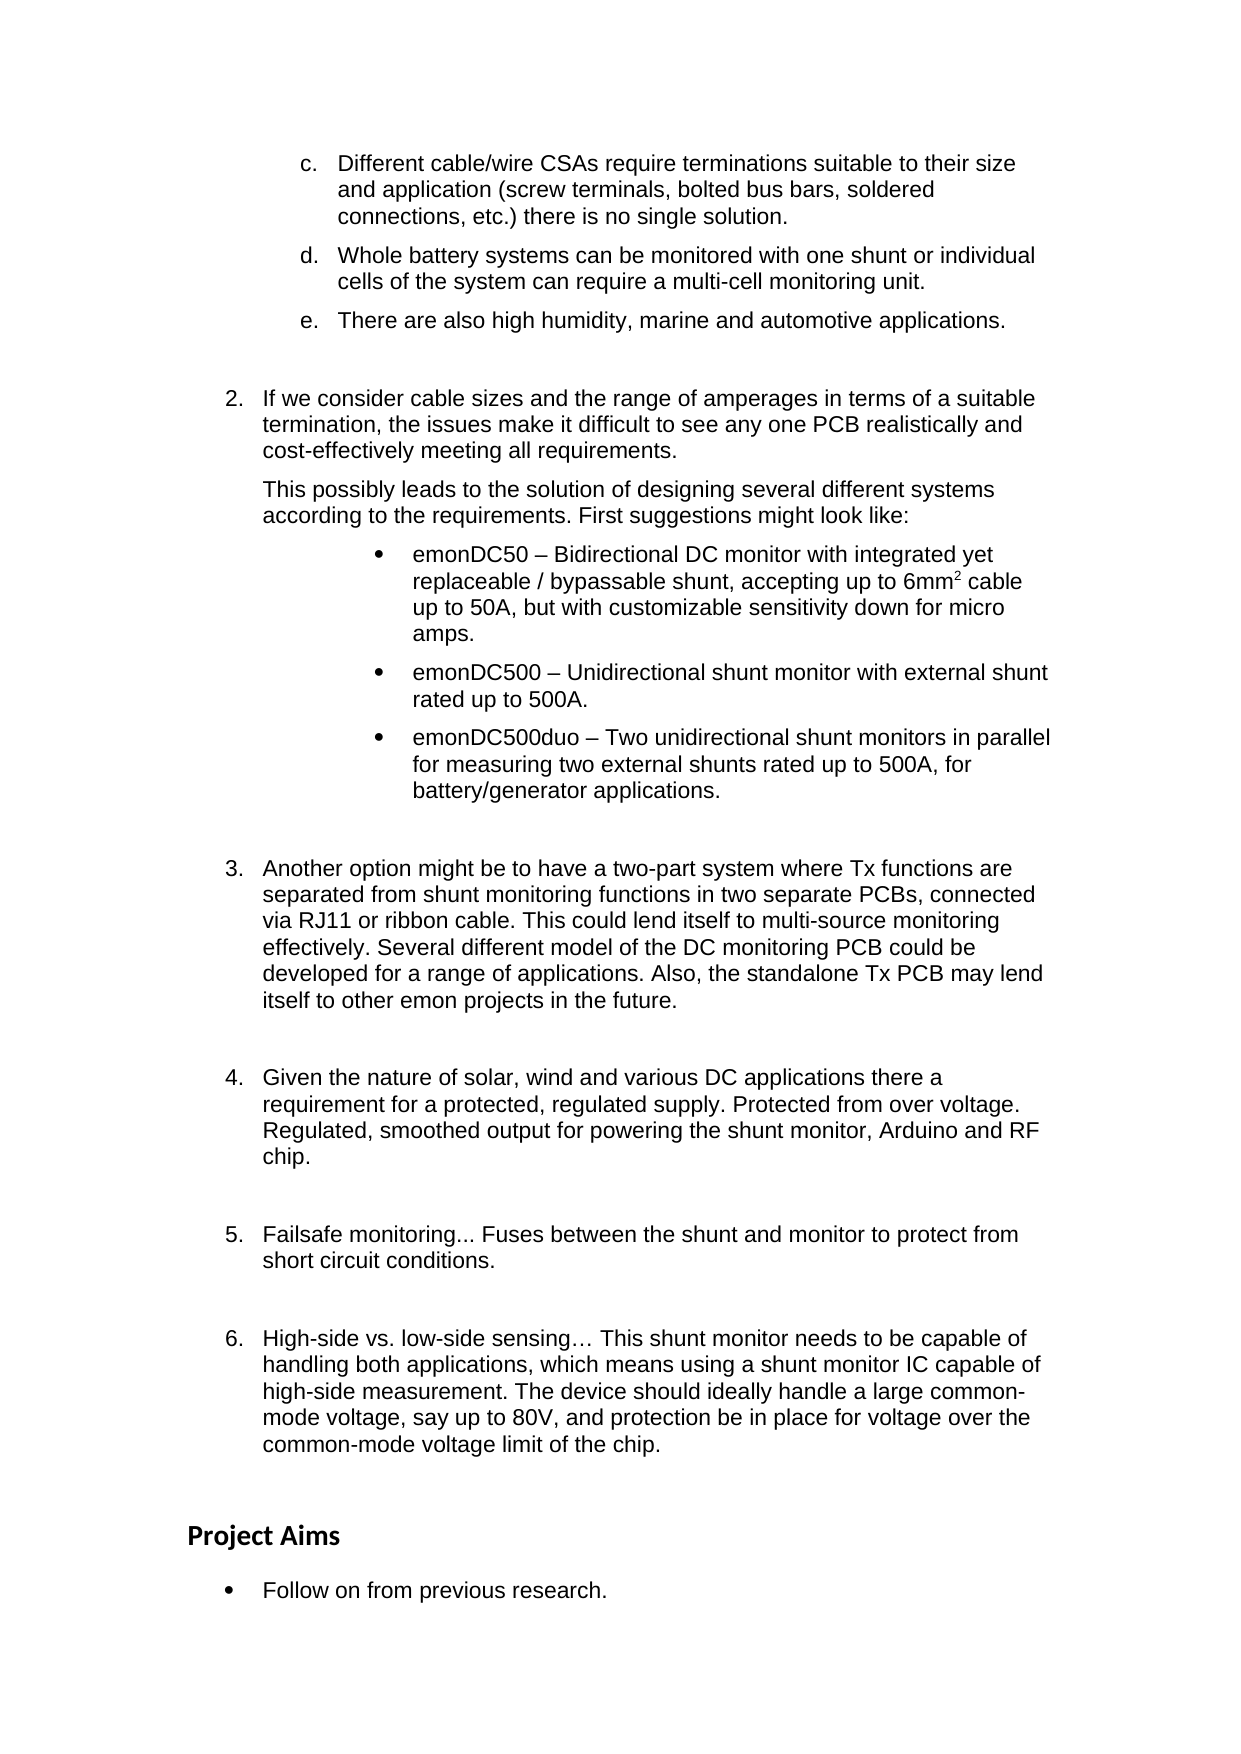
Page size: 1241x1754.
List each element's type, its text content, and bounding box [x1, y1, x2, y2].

list emonDC500duo – Two unidirectional shunt monitors in parallel for measuring two external shunts rated up to 500A, for battery/generator applications. [375, 724, 1053, 803]
list If we consider cable sizes and the range of amperages in terms of a suitable termination, the issues make it difficult to see any one PCB realistically and cost-effectively meeting all requirements. [225, 384, 1053, 463]
list Another option might be to have a two-part system where Tx functions are separated from shunt monitoring functions in two separate PCBs, connected via RJ11 or ribbon cable. This could lend itself to multi-source monitoring effectively. Several different model of the DC monitoring PCB could be developed for a range of applications. Also, the standalone Tx PCB may lend itself to other emon projects in the future. [225, 855, 1053, 1013]
list emonDC50 – Bidirectional DC monitor with integrated yet replaceable / bypassable shunt, accepting up to 6mm2 cable up to 50A, but with customizable sensitivity down for micro amps. [375, 541, 1053, 647]
list Different cable/wire CSAs require terminations suitable to their size and application (screw terminals, bolted bus bars, soldered connections, etc.) there is no single solution. [300, 150, 1053, 229]
subtitle Project Aims [187, 1517, 1053, 1552]
list Given the nature of solar, wind and various DC applications there a requirement for a protected, regulated supply. Protected from over voltage. Regulated, smoothed output for powering the shunt monitor, Arduino and RF chip. [225, 1064, 1053, 1170]
list There are also high humidity, marine and automotive applications. [300, 307, 1053, 333]
list Follow on from previous research. [225, 1577, 1053, 1603]
list emonDC500 – Unidirectional shunt monitor with external shunt rated up to 500A. [375, 659, 1053, 712]
list High-side vs. low-side sensing… This shunt monitor needs to be capable of handling both applications, which means using a shunt monitor IC capable of high-side measurement. The device should ideally handle a large common-mode voltage, say up to 80V, and protection be in place for voltage over the common-mode voltage limit of the chip. [225, 1325, 1053, 1457]
list Failsafe monitoring... Fuses between the shunt and monitor to protect from short circuit conditions. [225, 1221, 1053, 1274]
list This possibly leads to the solution of designing several different systems according to the requirements. First suggestions might look like: [262, 476, 1053, 529]
list Whole battery systems can be monitored with one shunt or individual cells of the system can require a multi-cell monitoring unit. [300, 242, 1053, 294]
